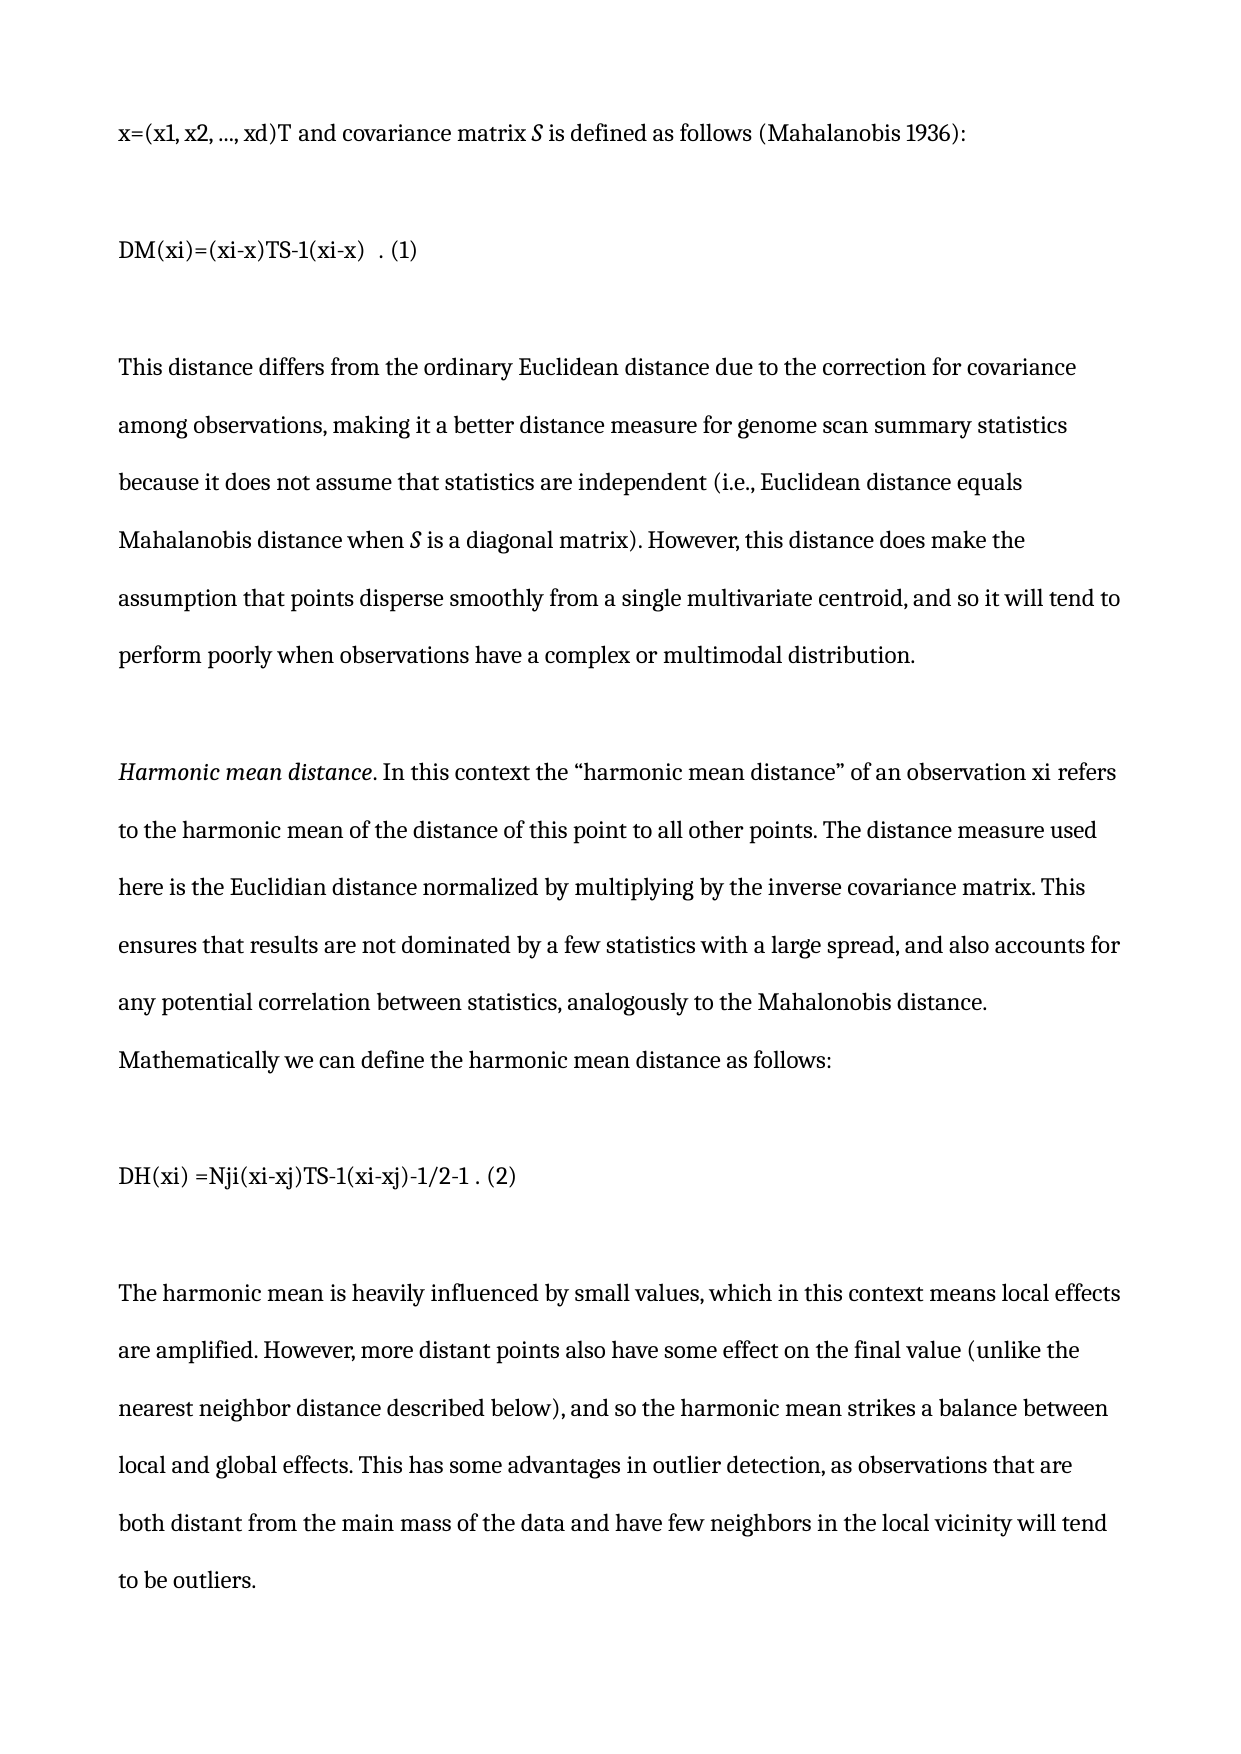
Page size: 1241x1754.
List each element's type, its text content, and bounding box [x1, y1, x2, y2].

text This distance differs from the ordinary Euclidean distance due to the correction for covariance among observations, making it a better distance measure for genome scan summary statistics because it does not assume that statistics are independent (i.e., Euclidean distance equals Mahalanobis distance when S is a diagonal matrix). However, this distance does make the assumption that points disperse smoothly from a single multivariate centroid, and so it will tend to perform poorly when observations have a complex or multimodal distribution. [118, 353, 1122, 670]
text x=(x1, x2, ..., xd)T and covariance matrix S is defined as follows (Mahalanobis 1936): [118, 118, 1122, 148]
text Harmonic mean distance. In this context the “harmonic mean distance” of an observation xi refers to the harmonic mean of the distance of this point to all other points. The distance measure used here is the Euclidian distance normalized by multiplying by the inverse covariance matrix. This ensures that results are not dominated by a few statistics with a large spread, and also accounts for any potential correlation between statistics, analogously to the Mahalonobis distance. Mathematically we can define the harmonic mean distance as follows: [118, 757, 1122, 1074]
text DM(xi)=(xi-x)TS-1(xi-x) . (1) [118, 236, 1122, 265]
text The harmonic mean is heavily influenced by small values, which in this context means local effects are amplified. However, more distant points also have some effect on the final value (unlike the nearest neighbor distance described below), and so the harmonic mean strikes a balance between local and global effects. This has some advantages in outlier detection, as observations that are both distant from the main mass of the data and have few neighbors in the local vicinity will tend to be outliers. [118, 1279, 1122, 1595]
text DH(xi) =Nji(xi-xj)TS-1(xi-xj)-1/2-1 . (2) [118, 1161, 1122, 1191]
